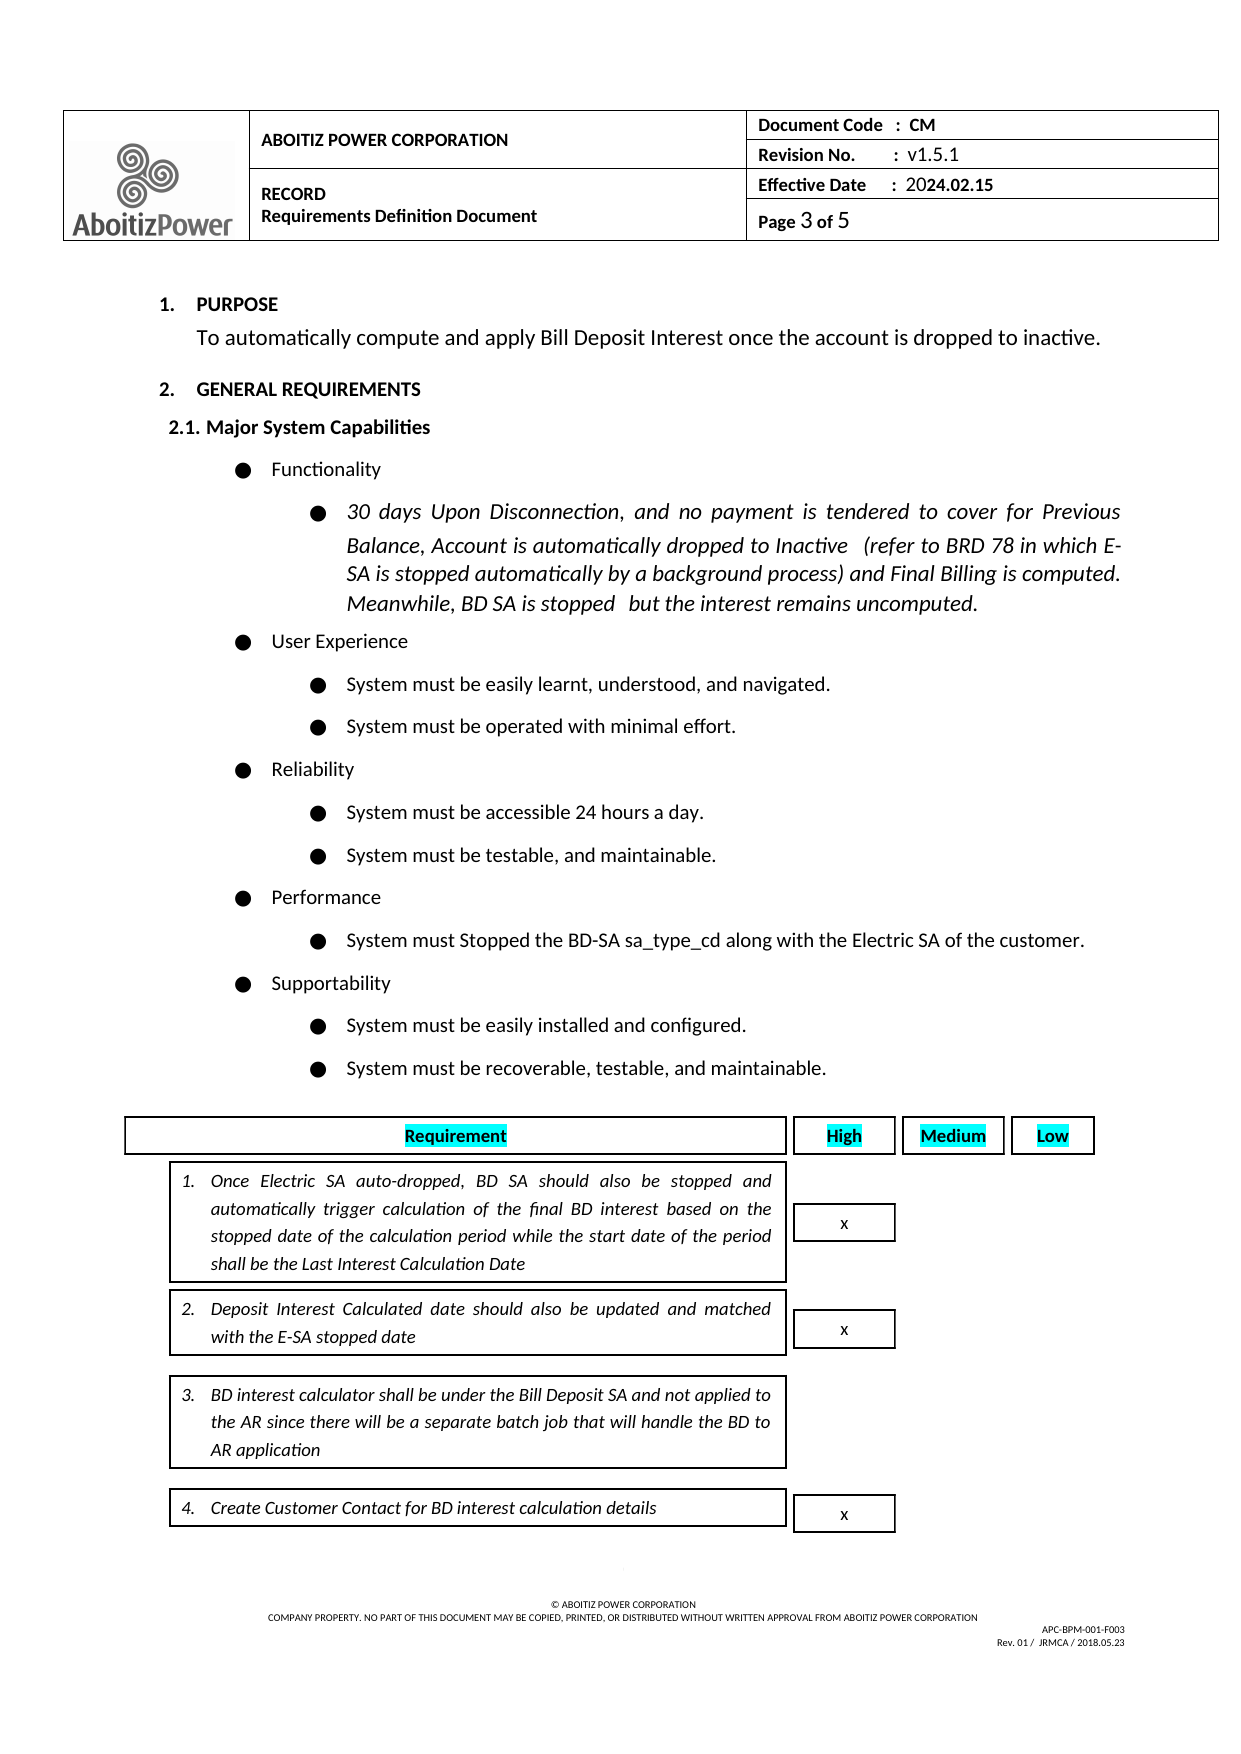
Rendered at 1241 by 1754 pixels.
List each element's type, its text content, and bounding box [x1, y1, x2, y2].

table_cell [899, 1158, 1008, 1286]
list Reliability [234, 746, 1125, 788]
table_cell [1008, 1485, 1098, 1542]
table_cell [1008, 1372, 1098, 1484]
list Performance [234, 874, 1125, 917]
picture [69, 141, 235, 240]
list System must be recoverable, testable, and maintainable. [309, 1045, 1125, 1087]
table_header High [790, 1113, 899, 1158]
list Functionality [234, 446, 1125, 488]
table_header Low [1008, 1113, 1098, 1158]
table_cell x [790, 1485, 899, 1542]
list Major System Capabilities [168, 414, 1125, 439]
table_cell [899, 1372, 1008, 1484]
list System must Stopped the BD-SA sa_type_cd along with the Electric SA of the customer. [309, 917, 1125, 959]
list System must be testable, and maintainable. [309, 831, 1125, 874]
list User Experience [234, 618, 1125, 660]
subtitle GENERAL REQUIREMENTS [159, 376, 1125, 402]
list Supportability [234, 959, 1125, 1002]
table_cell [1008, 1158, 1098, 1286]
list System must be easily installed and configured. [309, 1002, 1125, 1045]
list System must be operated with minimal effort. [309, 703, 1125, 746]
list System must be easily learnt, understood, and navigated. [309, 660, 1125, 703]
table_cell [899, 1485, 1008, 1542]
table_cell Once Electric SA auto-dropped, BD SA should also be stopped and automatically trigger calculation of the final BD interest based on the stopped date of the calculation period while the start date of the period shall be the Last Interest Calculation Date [121, 1158, 790, 1286]
table_cell BD interest calculator shall be under the Bill Deposit SA and not applied to the AR since there will be a separate batch job that will handle the BD to AR application [121, 1372, 790, 1484]
list System must be accessible 24 hours a day. [309, 788, 1125, 831]
table_cell [1008, 1286, 1098, 1372]
table_cell x [790, 1158, 899, 1286]
list 30 days Upon Disconnection, and no payment is tendered to cover for Previous Balance, Account is automatically dropped to Inactive (refer to BRD 78 in which E-SA is stopped automatically by a background process) and Final Billing is computed. Meanwhile, BD SA is stopped but the interest remains uncomputed. [309, 488, 1125, 618]
table_cell Deposit Interest Calculated date should also be updated and matched with the E-SA stopped date [121, 1286, 790, 1372]
subtitle PURPOSE [159, 291, 1125, 317]
text To automatically compute and apply Bill Deposit Interest once the account is dropped to inactive. [121, 323, 1125, 351]
table_header Medium [899, 1113, 1008, 1158]
table_cell [899, 1286, 1008, 1372]
table_cell Create Customer Contact for BD interest calculation details [121, 1485, 790, 1542]
table_cell [790, 1372, 899, 1484]
table_header Requirement [121, 1113, 790, 1158]
table_cell x [790, 1286, 899, 1372]
